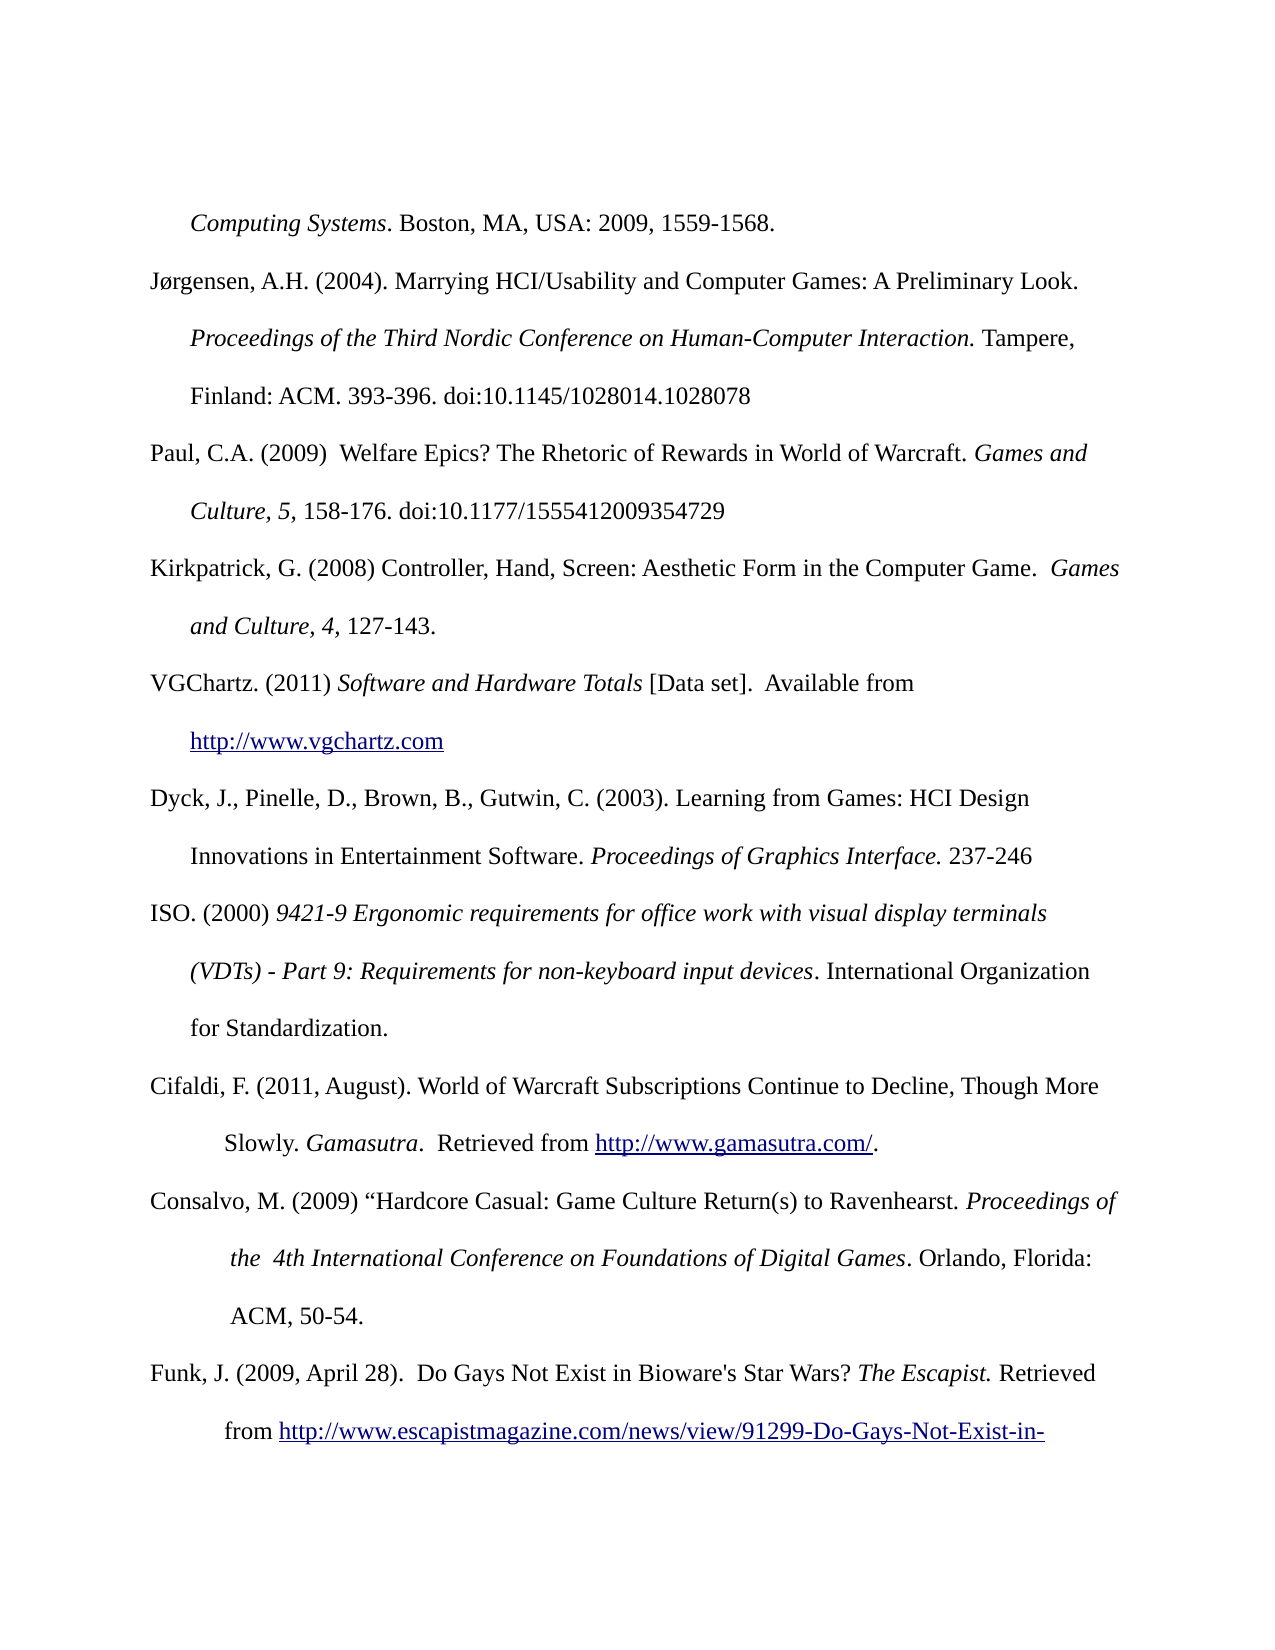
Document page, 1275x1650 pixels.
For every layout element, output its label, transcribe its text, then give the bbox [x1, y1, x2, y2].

text Dyck, J., Pinelle, D., Brown, B., Gutwin, C. (2003). Learning from Games: HCI Design Innovations in Entertainment Software. Proceedings of Graphics Interface. 237-246 [150, 783, 1125, 869]
text ISO. (2000) 9421-9 Ergonomic requirements for office work with visual display terminals (VDTs) - Part 9: Requirements for non-keyboard input devices. International Organization for Standardization. [150, 898, 1125, 1042]
text Computing Systems. Boston, MA, USA: 2009, 1559-1568. [150, 208, 1125, 237]
text Paul, C.A. (2009) Welfare Epics? The Rhetoric of Rewards in World of Warcraft. Games and Culture, 5, 158-176. doi:10.1177/1555412009354729 [150, 438, 1125, 524]
text Funk, J. (2009, April 28). Do Gays Not Exist in Bioware's Star Wars? The Escapist. Retrieved from http://www.escapistmagazine.com/news/view/91299-Do-Gays-Not-Exist-in- [150, 1358, 1125, 1444]
text Cifaldi, F. (2011, August). World of Warcraft Subscriptions Continue to Decline, Though More Slowly. Gamasutra. Retrieved from http://www.gamasutra.com/. [150, 1071, 1125, 1157]
text VGChartz. (2011) Software and Hardware Totals [Data set]. Available from http://www.vgchartz.com [150, 668, 1125, 754]
text Consalvo, M. (2009) “Hardcore Casual: Game Culture Return(s) to Ravenhearst. Proceedings of the 4th International Conference on Foundations of Digital Games. Orlando, Florida: ACM, 50-54. [150, 1186, 1125, 1329]
text Jørgensen, A.H. (2004). Marrying HCI/Usability and Computer Games: A Preliminary Look. Proceedings of the Third Nordic Conference on Human-Computer Interaction. Tampere, Finland: ACM. 393-396. doi:10.1145/1028014.1028078 [150, 266, 1125, 409]
text Kirkpatrick, G. (2008) Controller, Hand, Screen: Aesthetic Form in the Computer Game. Games and Culture, 4, 127-143. [150, 553, 1125, 639]
